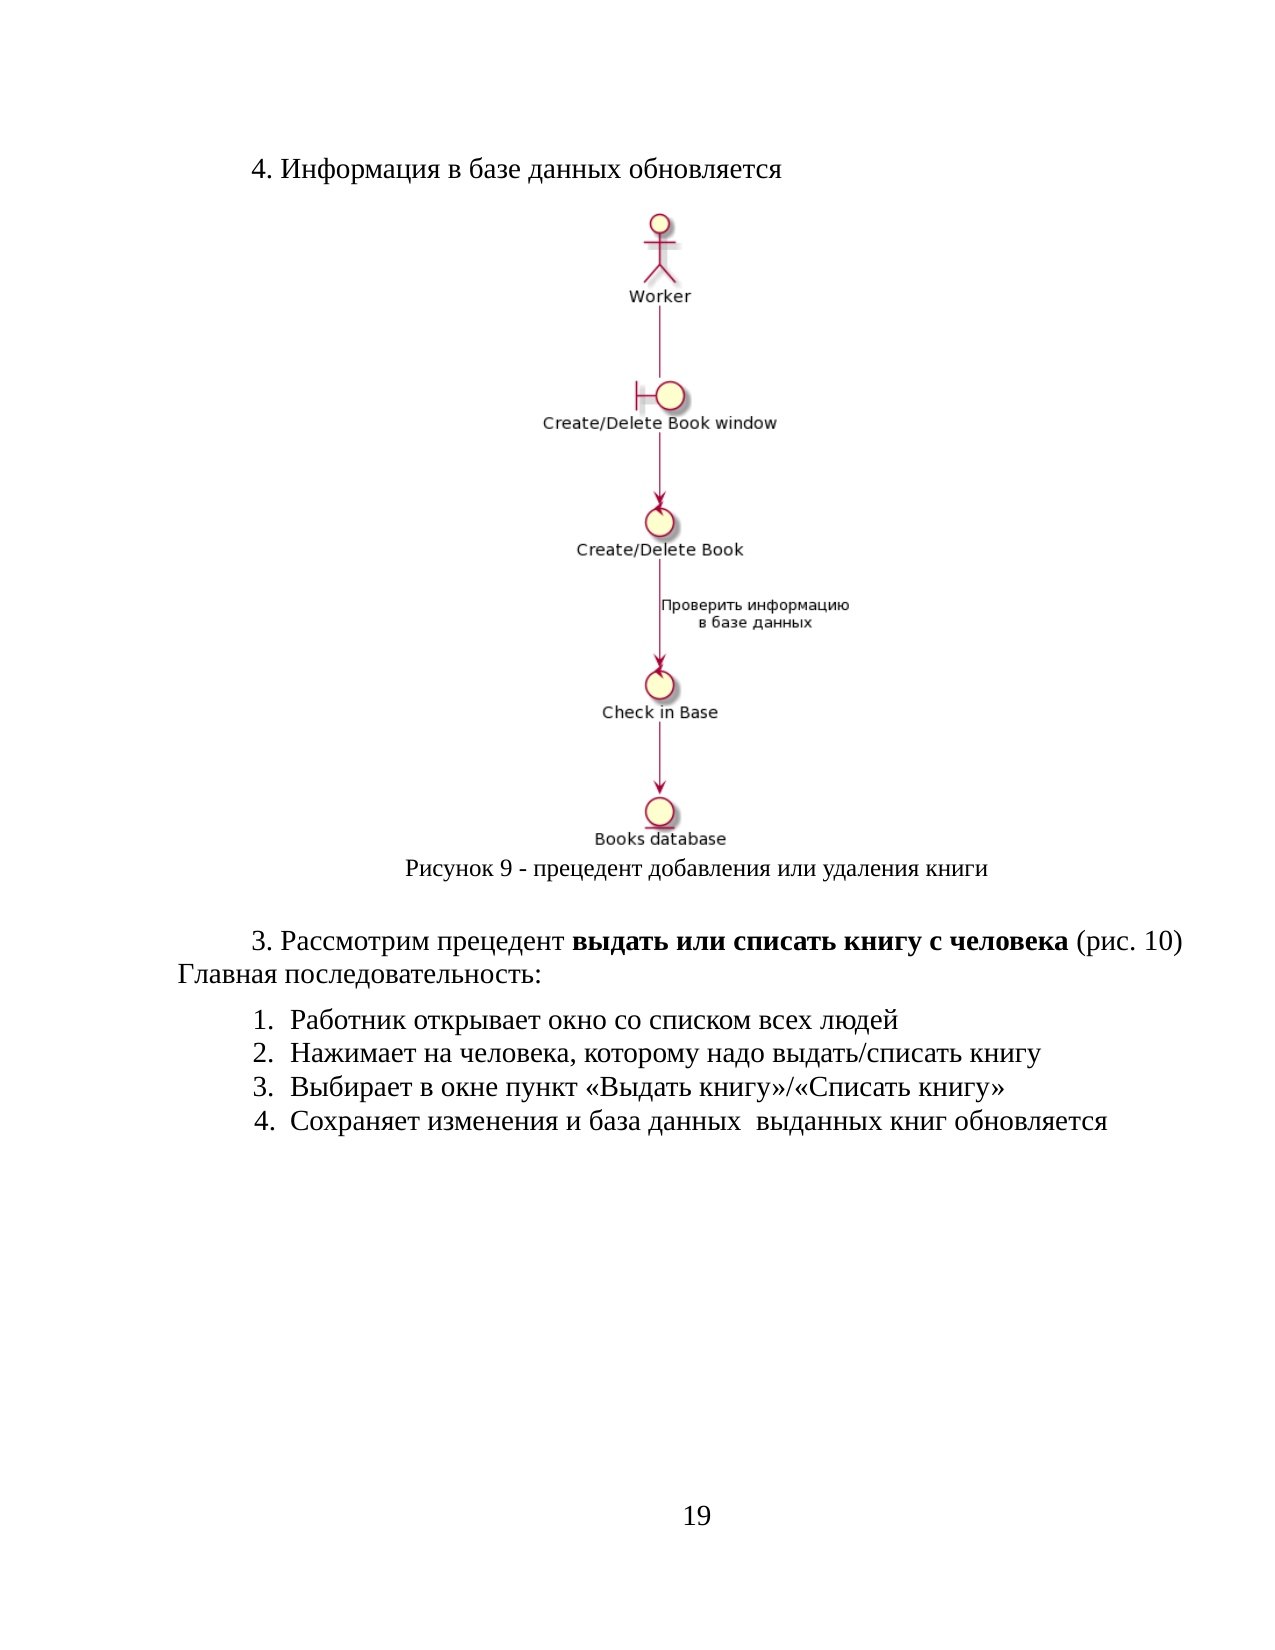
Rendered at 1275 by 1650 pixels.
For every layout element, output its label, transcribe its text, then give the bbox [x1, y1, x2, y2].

text 3. Рассмотрим прецедент выдать или списать книгу с человека (рис. 10) [177, 923, 1216, 957]
list Сохраняет изменения и база данных выданных книг обновляется [224, 1103, 1216, 1136]
list Главная последовательность: [177, 957, 1216, 990]
list Нажимает на человека, которому надо выдать/списать книгу [252, 1036, 1216, 1069]
text 4. Информация в базе данных обновляется [177, 152, 1216, 185]
picture [536, 207, 857, 853]
list Выбирает в окне пункт «Выдать книгу»/«Списать книгу» [252, 1069, 1216, 1103]
list Работник открывает окно со списком всех людей [252, 1002, 1216, 1036]
text Рисунок 9 - прецедент добавления или удаления книги [177, 185, 1216, 882]
